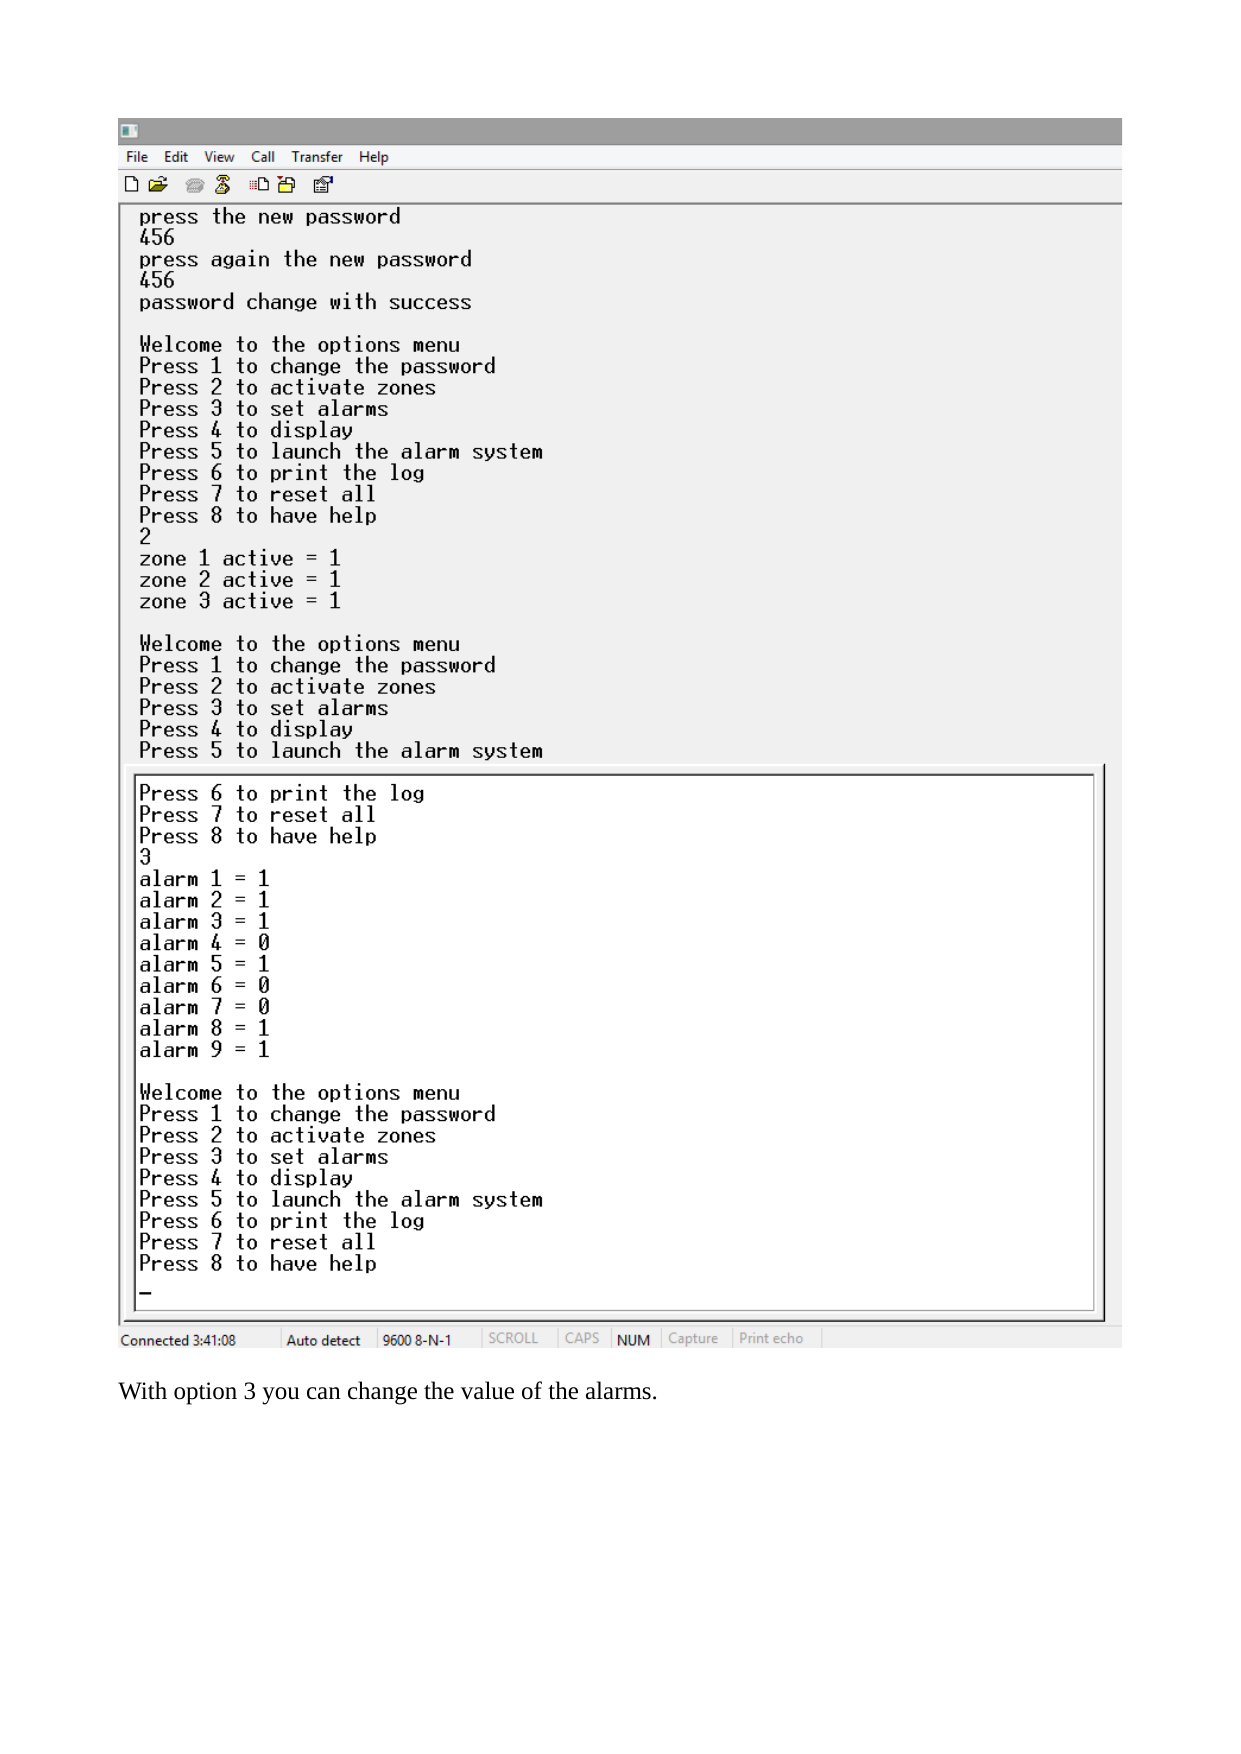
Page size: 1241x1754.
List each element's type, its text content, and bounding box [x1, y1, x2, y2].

text With option 3 you can change the value of the alarms. [118, 1376, 1122, 1405]
picture [118, 118, 1123, 1348]
